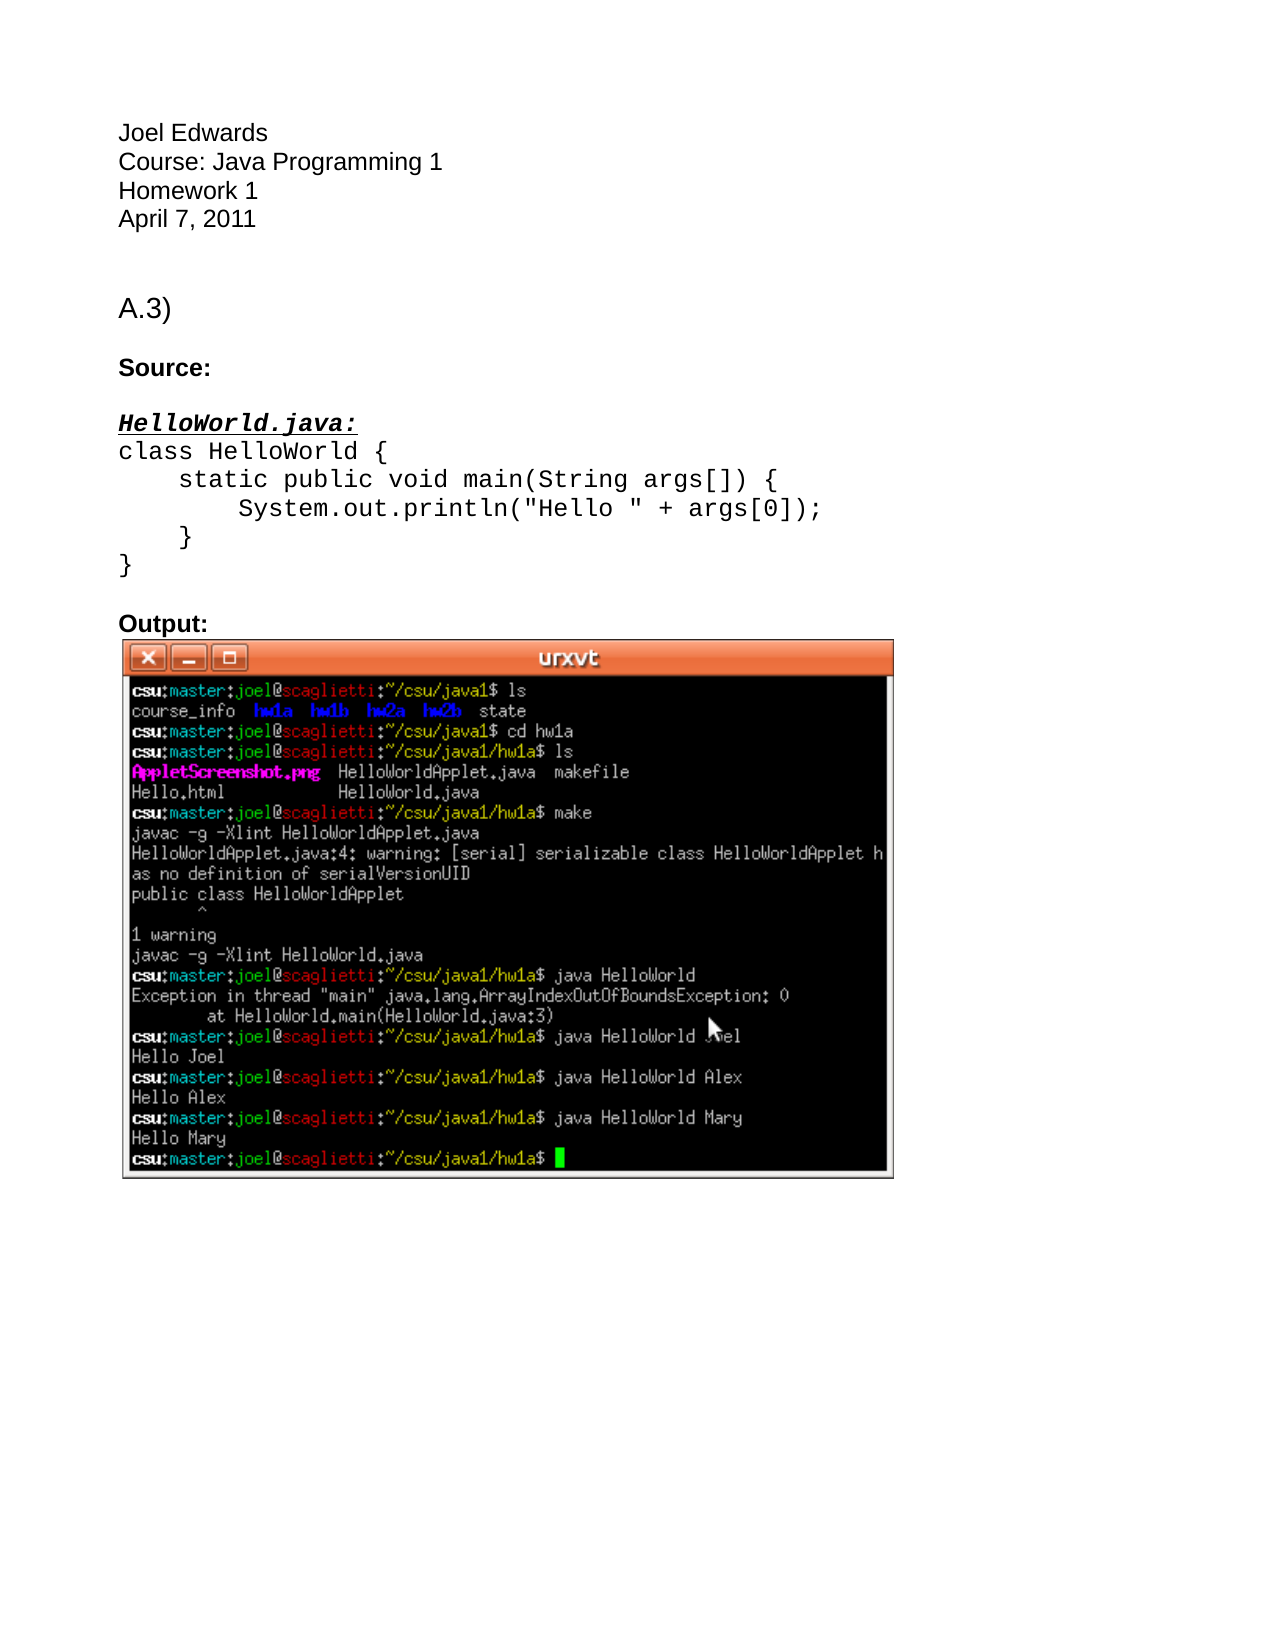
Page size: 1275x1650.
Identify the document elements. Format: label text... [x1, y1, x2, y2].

text April 7, 2011 [118, 204, 1157, 233]
text System.out.println("Hello " + args[0]); [118, 495, 1157, 524]
text } [118, 524, 1157, 552]
text Homework 1 [118, 176, 1157, 204]
text class HelloWorld { [118, 439, 1157, 467]
picture [122, 639, 894, 1179]
text } [118, 552, 1157, 580]
text Course: Java Programming 1 [118, 147, 1157, 176]
text Output: [118, 609, 1157, 638]
text HelloWorld.java: [118, 410, 1157, 439]
text A.3) [118, 291, 1157, 324]
text Joel Edwards [118, 118, 1157, 147]
text Source: [118, 353, 1157, 382]
text static public void main(String args[]) { [118, 467, 1157, 495]
